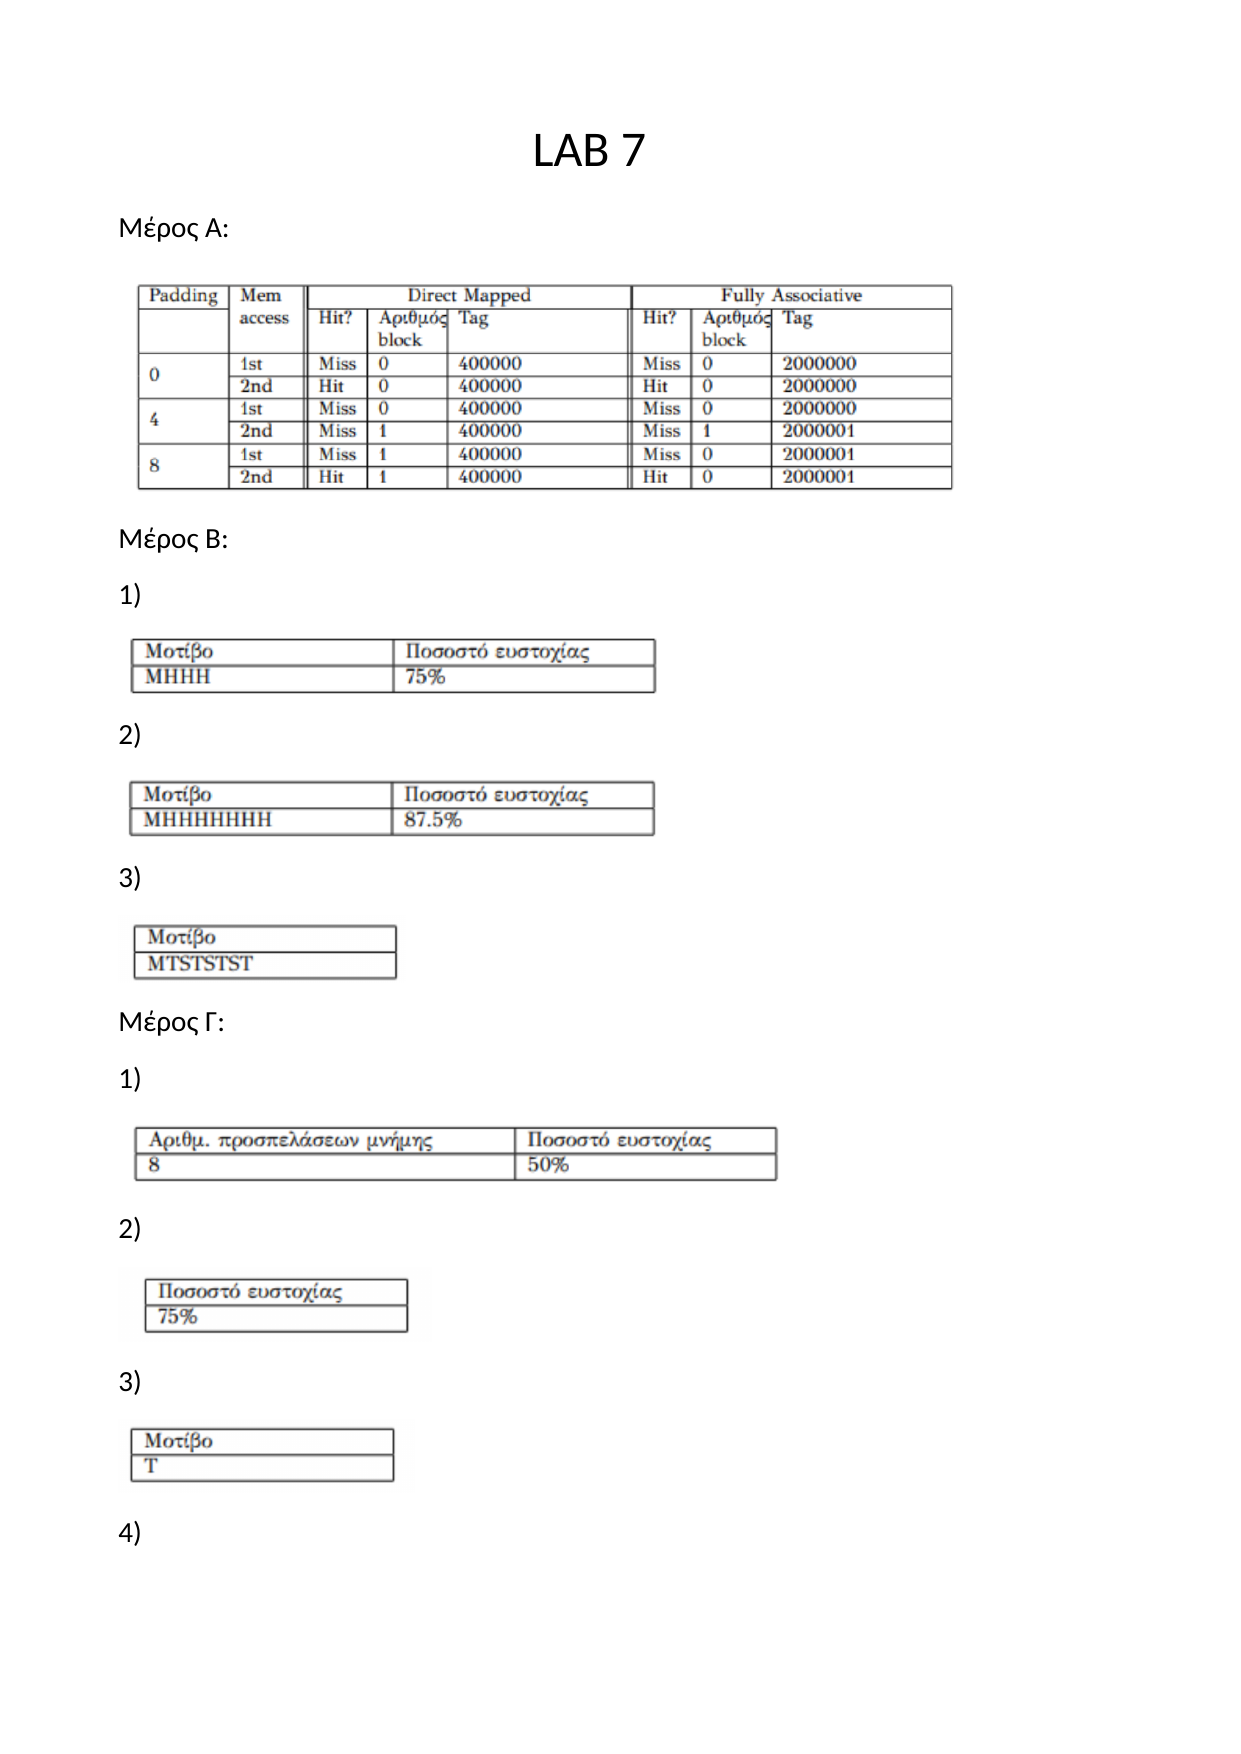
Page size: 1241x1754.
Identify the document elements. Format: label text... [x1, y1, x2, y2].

text Μέρος Α: [118, 209, 1122, 245]
text Μέρος Γ: [118, 1003, 1122, 1039]
text 1) [118, 576, 1122, 612]
text 2) [118, 716, 1122, 752]
text 3) [118, 1363, 1122, 1398]
text Μέρος Β: [118, 520, 1122, 555]
text 4) [118, 1514, 1122, 1549]
text 1) [118, 1060, 1122, 1096]
text 2) [118, 1211, 1122, 1246]
text 3) [118, 859, 1122, 894]
text LAB 7 [532, 118, 1122, 179]
